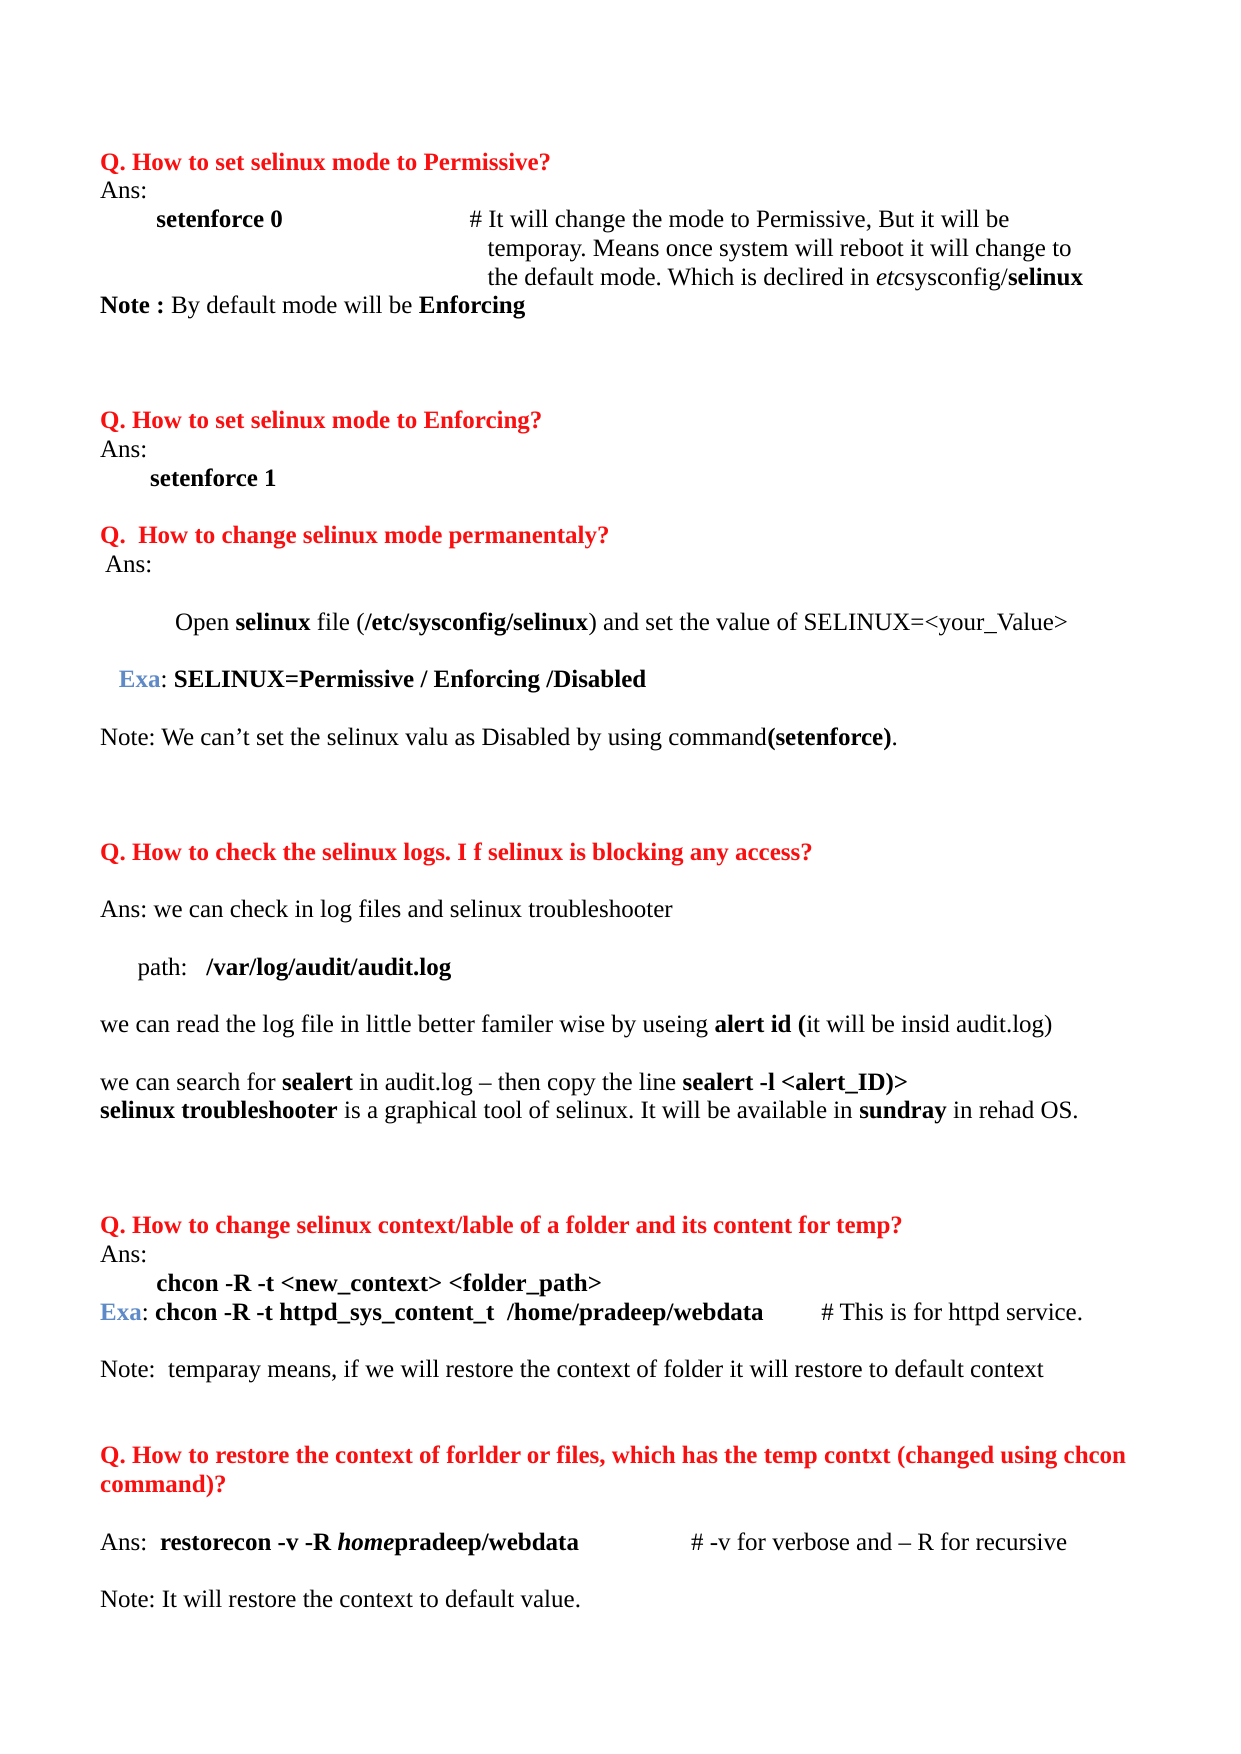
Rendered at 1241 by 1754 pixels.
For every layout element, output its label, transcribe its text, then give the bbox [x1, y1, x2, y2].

text Ans: [100, 434, 1175, 463]
text Q. How to set selinux mode to Permissive? [100, 147, 1175, 176]
text Note: It will restore the context to default value. [100, 1584, 1175, 1613]
text Exa: SELINUX=Permissive / Enforcing /Disabled [100, 664, 1175, 693]
text Ans: restorecon -v -R homepradeep/webdata # -v for verbose and – R for recursive [100, 1527, 1175, 1556]
text Q. How to set selinux mode to Enforcing? [100, 406, 1175, 434]
text we can search for sealert in audit.log – then copy the line sealert -l <alert_ID)> [100, 1067, 1175, 1096]
text setenforce 0 # It will change the mode to Permissive, But it will be [100, 204, 1175, 233]
text Open selinux file (/etc/sysconfig/selinux) and set the value of SELINUX=<your_Value> [100, 607, 1175, 636]
text selinux troubleshooter is a graphical tool of selinux. It will be available in sundray in rehad OS. [100, 1096, 1175, 1124]
text setenforce 1 [100, 463, 1175, 492]
text Ans: [100, 549, 1175, 578]
text Ans: [100, 176, 1175, 204]
text Q. How to check the selinux logs. I f selinux is blocking any access? [100, 837, 1175, 866]
text Note: temparay means, if we will restore the context of folder it will restore to default context [100, 1354, 1175, 1383]
text the default mode. Which is declired in etcsysconfig/selinux [100, 262, 1175, 291]
text Ans: [100, 1239, 1175, 1268]
text Q. How to restore the context of forlder or files, which has the temp contxt (changed using chcon command)? [100, 1441, 1175, 1498]
text Q. How to change selinux context/lable of a folder and its content for temp? [100, 1211, 1175, 1239]
text Exa: chcon -R -t httpd_sys_content_t /home/pradeep/webdata # This is for httpd service. [100, 1297, 1175, 1326]
text Q. How to change selinux mode permanentaly? [100, 521, 1175, 549]
text Note: We can’t set the selinux valu as Disabled by using command(setenforce). [100, 722, 1175, 751]
text temporay. Means once system will reboot it will change to [100, 233, 1175, 262]
text Note : By default mode will be Enforcing [100, 291, 1175, 319]
text path: /var/log/audit/audit.log [100, 952, 1175, 981]
text chcon -R -t <new_context> <folder_path> [100, 1268, 1175, 1297]
text Ans: we can check in log files and selinux troubleshooter [100, 894, 1175, 923]
text we can read the log file in little better familer wise by useing alert id (it will be insid audit.log) [100, 1009, 1175, 1038]
